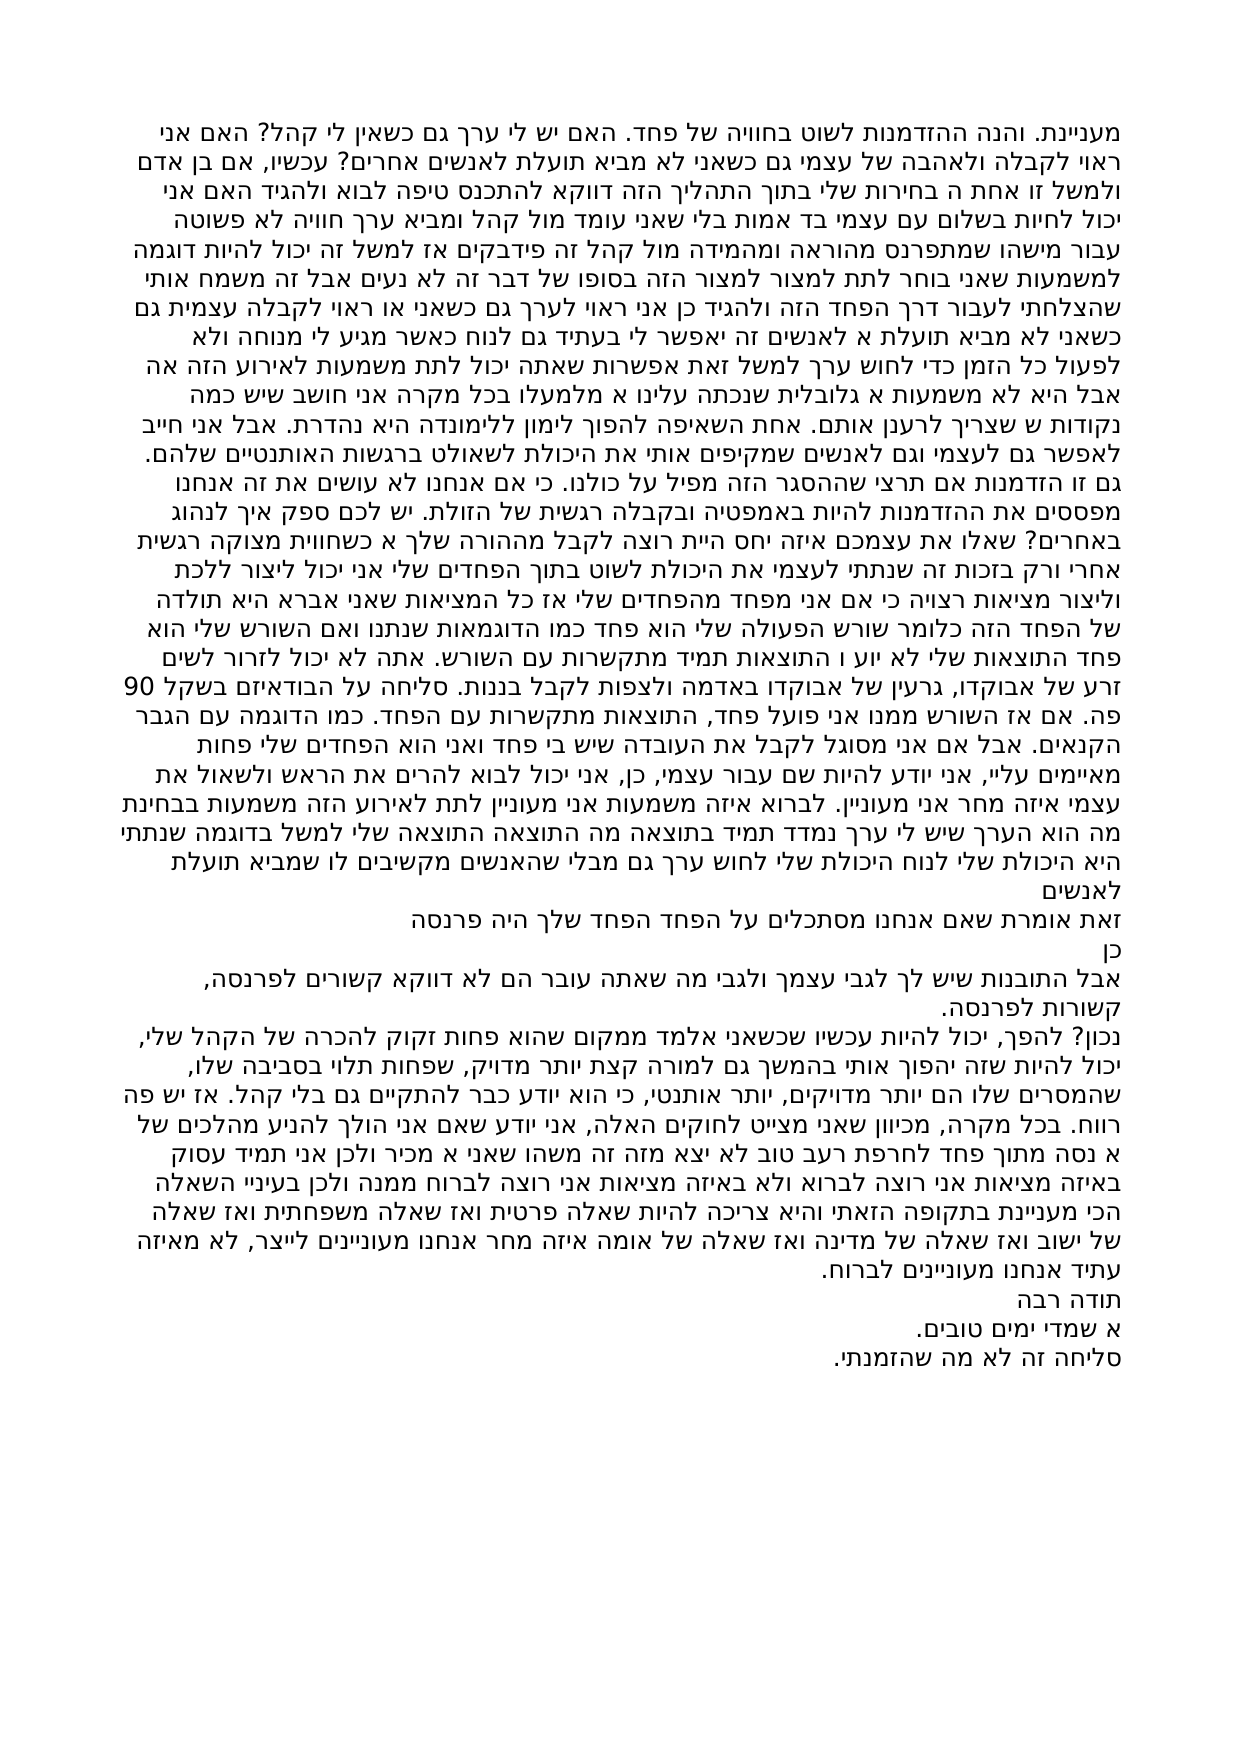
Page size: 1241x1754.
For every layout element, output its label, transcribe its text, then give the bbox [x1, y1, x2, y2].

text תודה רבה [118, 1285, 1122, 1314]
text ברור שעברתי דרך הפחד של הפרנסה גם פחד מוחשי. השתדלתי לתת לו לגיטימציה אחר כך ראיתי מצף בפנימיות שלי. אחד פחד מפרנסה, שתיים פחד משינוי. היה גם גילויים יותר פשוטים. פשוטים שתחושת הערך שלי נחתכת שאני מתחיל להיות אויין כלפי עצמי ופחות סימפטי כלפי עצמי כי אני מרגיש שאני לא מביא תועלת, שאני לא עושה, שאני לא מקבל את הפידבק מהעולם. פתאום אין עולם שיתן פידבק לפעולה שלי. זה גם פחד. אז שפחד כזה עולה, אתה אומר, וואו, זה מאוד מעניין. אני תלוי בלקוחות שלי, אני תלוי במאזינים שלי. זה חוויה מאוד מאוד מעניינת. והנה ההזדמנות לשוט בחוויה של פחד. האם יש לי ערך גם כשאין לי קהל? האם אני ראוי לקבלה ולאהבה של עצמי גם כשאני לא מביא תועלת לאנשים אחרים? עכשיו, אם בן אדם ולמשל זו אחת ה בחירות שלי בתוך התהליך הזה דווקא להתכנס טיפה לבוא ולהגיד האם אני יכול לחיות בשלום עם עצמי בד אמות בלי שאני עומד מול קהל ומביא ערך חוויה לא פשוטה עבור מישהו שמתפרנס מהוראה ומהמידה מול קהל זה פידבקים אז למשל זה יכול להיות דוגמה למשמעות שאני בוחר לתת למצור למצור הזה בסופו של דבר זה לא נעים אבל זה משמח אותי שהצלחתי לעבור דרך הפחד הזה ולהגיד כן אני ראוי לערך גם כשאני או ראוי לקבלה עצמית גם כשאני לא מביא תועלת א לאנשים זה יאפשר לי בעתיד גם לנוח כאשר מגיע לי מנוחה ולא לפעול כל הזמן כדי לחוש ערך למשל זאת אפשרות שאתה יכול לתת משמעות לאירוע הזה אה אבל היא לא משמעות א גלובלית שנכתה עלינו א מלמעלו בכל מקרה אני חושב שיש כמה נקודות ש שצריך לרענן אותם. אחת השאיפה להפוך לימון ללימונדה היא נהדרת. אבל אני חייב לאפשר גם לעצמי וגם לאנשים שמקיפים אותי את היכולת לשאולט ברגשות האותנטיים שלהם. גם זו הזדמנות אם תרצי שההסגר הזה מפיל על כולנו. כי אם אנחנו לא עושים את זה אנחנו מפססים את ההזדמנות להיות באמפטיה ובקבלה רגשית של הזולת. יש לכם ספק איך לנהוג באחרים? שאלו את עצמכם איזה יחס היית רוצה לקבל מההורה שלך א כשחווית מצוקה רגשית אחרי ורק בזכות זה שנתתי לעצמי את היכולת לשוט בתוך הפחדים שלי אני יכול ליצור ללכת וליצור מציאות רצויה כי אם אני מפחד מהפחדים שלי אז כל המציאות שאני אברא היא תולדה של הפחד הזה כלומר שורש הפעולה שלי הוא פחד כמו הדוגמאות שנתנו ואם השורש שלי הוא פחד התוצאות שלי לא יוע ו התוצאות תמיד מתקשרות עם השורש. אתה לא יכול לזרור לשים זרע של אבוקדו, גרעין של אבוקדו באדמה ולצפות לקבל בננות. סליחה על הבודאיזם בשקל 90 פה. אם אז השורש ממנו אני פועל פחד, התוצאות מתקשרות עם הפחד. כמו הדוגמה עם הגבר הקנאים. אבל אם אני מסוגל לקבל את העובדה שיש בי פחד ואני הוא הפחדים שלי פחות מאיימים עליי, אני יודע להיות שם עבור עצמי, כן, אני יכול לבוא להרים את הראש ולשאול את עצמי איזה מחר אני מעוניין. לברוא איזה משמעות אני מעוניין לתת לאירוע הזה משמעות בבחינת מה הוא הערך שיש לי ערך נמדד תמיד בתוצאה מה התוצאה התוצאה שלי למשל בדוגמה שנתתי היא היכולת שלי לנוח היכולת שלי לחוש ערך גם מבלי שהאנשים מקשיבים לו שמביא תועלת לאנשים [118, 118, 1122, 906]
text נכון? להפך, יכול להיות עכשיו שכשאני אלמד ממקום שהוא פחות זקוק להכרה של הקהל שלי, יכול להיות שזה יהפוך אותי בהמשך גם למורה קצת יותר מדויק, שפחות תלוי בסביבה שלו, שהמסרים שלו הם יותר מדויקים, יותר אותנטי, כי הוא יודע כבר להתקיים גם בלי קהל. אז יש פה רווח. בכל מקרה, מכיוון שאני מצייט לחוקים האלה, אני יודע שאם אני הולך להניע מהלכים של א נסה מתוך פחד לחרפת רעב טוב לא יצא מזה זה משהו שאני א מכיר ולכן אני תמיד עסוק באיזה מציאות אני רוצה לברוא ולא באיזה מציאות אני רוצה לברוח ממנה ולכן בעיניי השאלה הכי מעניינת בתקופה הזאתי והיא צריכה להיות שאלה פרטית ואז שאלה משפחתית ואז שאלה של ישוב ואז שאלה של מדינה ואז שאלה של אומה איזה מחר אנחנו מעוניינים לייצר, לא מאיזה עתיד אנחנו מעוניינים לברוח. [118, 1022, 1122, 1285]
text א שמדי ימים טובים. [118, 1314, 1122, 1343]
text אבל התובנות שיש לך לגבי עצמך ולגבי מה שאתה עובר הם לא דווקא קשורים לפרנסה, קשורות לפרנסה. [118, 964, 1122, 1022]
text סליחה זה לא מה שהזמנתי. [118, 1343, 1122, 1372]
text כן [118, 935, 1122, 964]
text זאת אומרת שאם אנחנו מסתכלים על הפחד הפחד שלך היה פרנסה [118, 906, 1122, 935]
